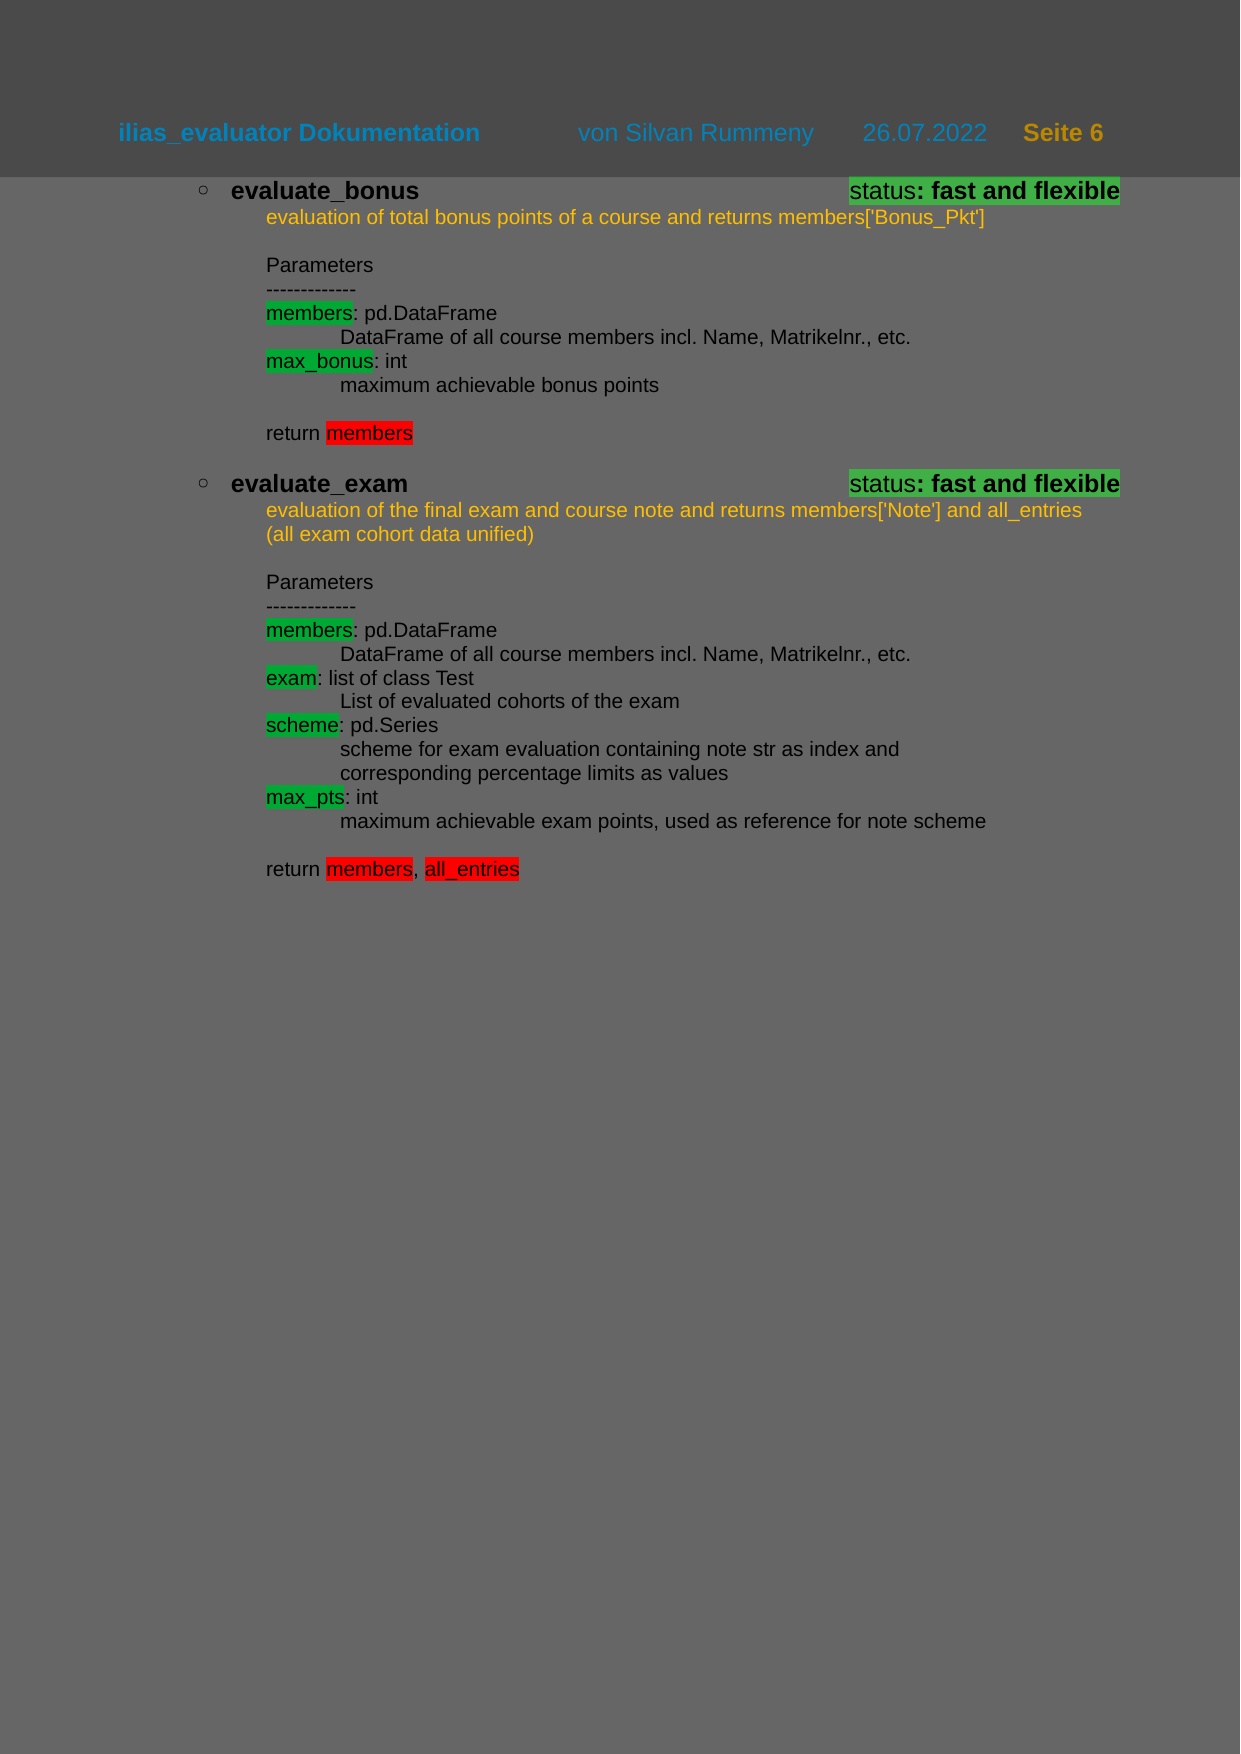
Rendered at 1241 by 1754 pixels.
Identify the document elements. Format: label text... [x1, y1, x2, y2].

text exam: list of class Test [118, 665, 1122, 689]
text return members, all_entries [118, 857, 1122, 881]
text maximum achievable exam points, used as reference for note scheme [118, 809, 1122, 833]
text scheme: pd.Series [118, 713, 1122, 737]
text max_pts: int [118, 785, 1122, 809]
text Parameters [118, 253, 1122, 277]
list evaluate_bonus status: fast and flexible [193, 178, 1122, 205]
text ------------- [118, 277, 1122, 301]
list evaluate_exam status: fast and flexible [193, 469, 1122, 498]
text corresponding percentage limits as values [118, 761, 1122, 785]
text DataFrame of all course members incl. Name, Matrikelnr., etc. [118, 325, 1122, 349]
text members: pd.DataFrame [118, 301, 1122, 325]
text ------------- [118, 593, 1122, 617]
text maximum achievable bonus points [118, 373, 1122, 397]
text members: pd.DataFrame [118, 617, 1122, 641]
text evaluation of total bonus points of a course and returns members['Bonus_Pkt'] [118, 205, 1122, 229]
text evaluation of the final exam and course note and returns members['Note'] and all_entries [118, 498, 1122, 522]
text List of evaluated cohorts of the exam [118, 689, 1122, 713]
text DataFrame of all course members incl. Name, Matrikelnr., etc. [118, 641, 1122, 665]
text Parameters [118, 569, 1122, 593]
text return members [118, 421, 1122, 445]
text scheme for exam evaluation containing note str as index and [118, 737, 1122, 761]
text (all exam cohort data unified) [118, 522, 1122, 546]
text max_bonus: int [118, 349, 1122, 373]
